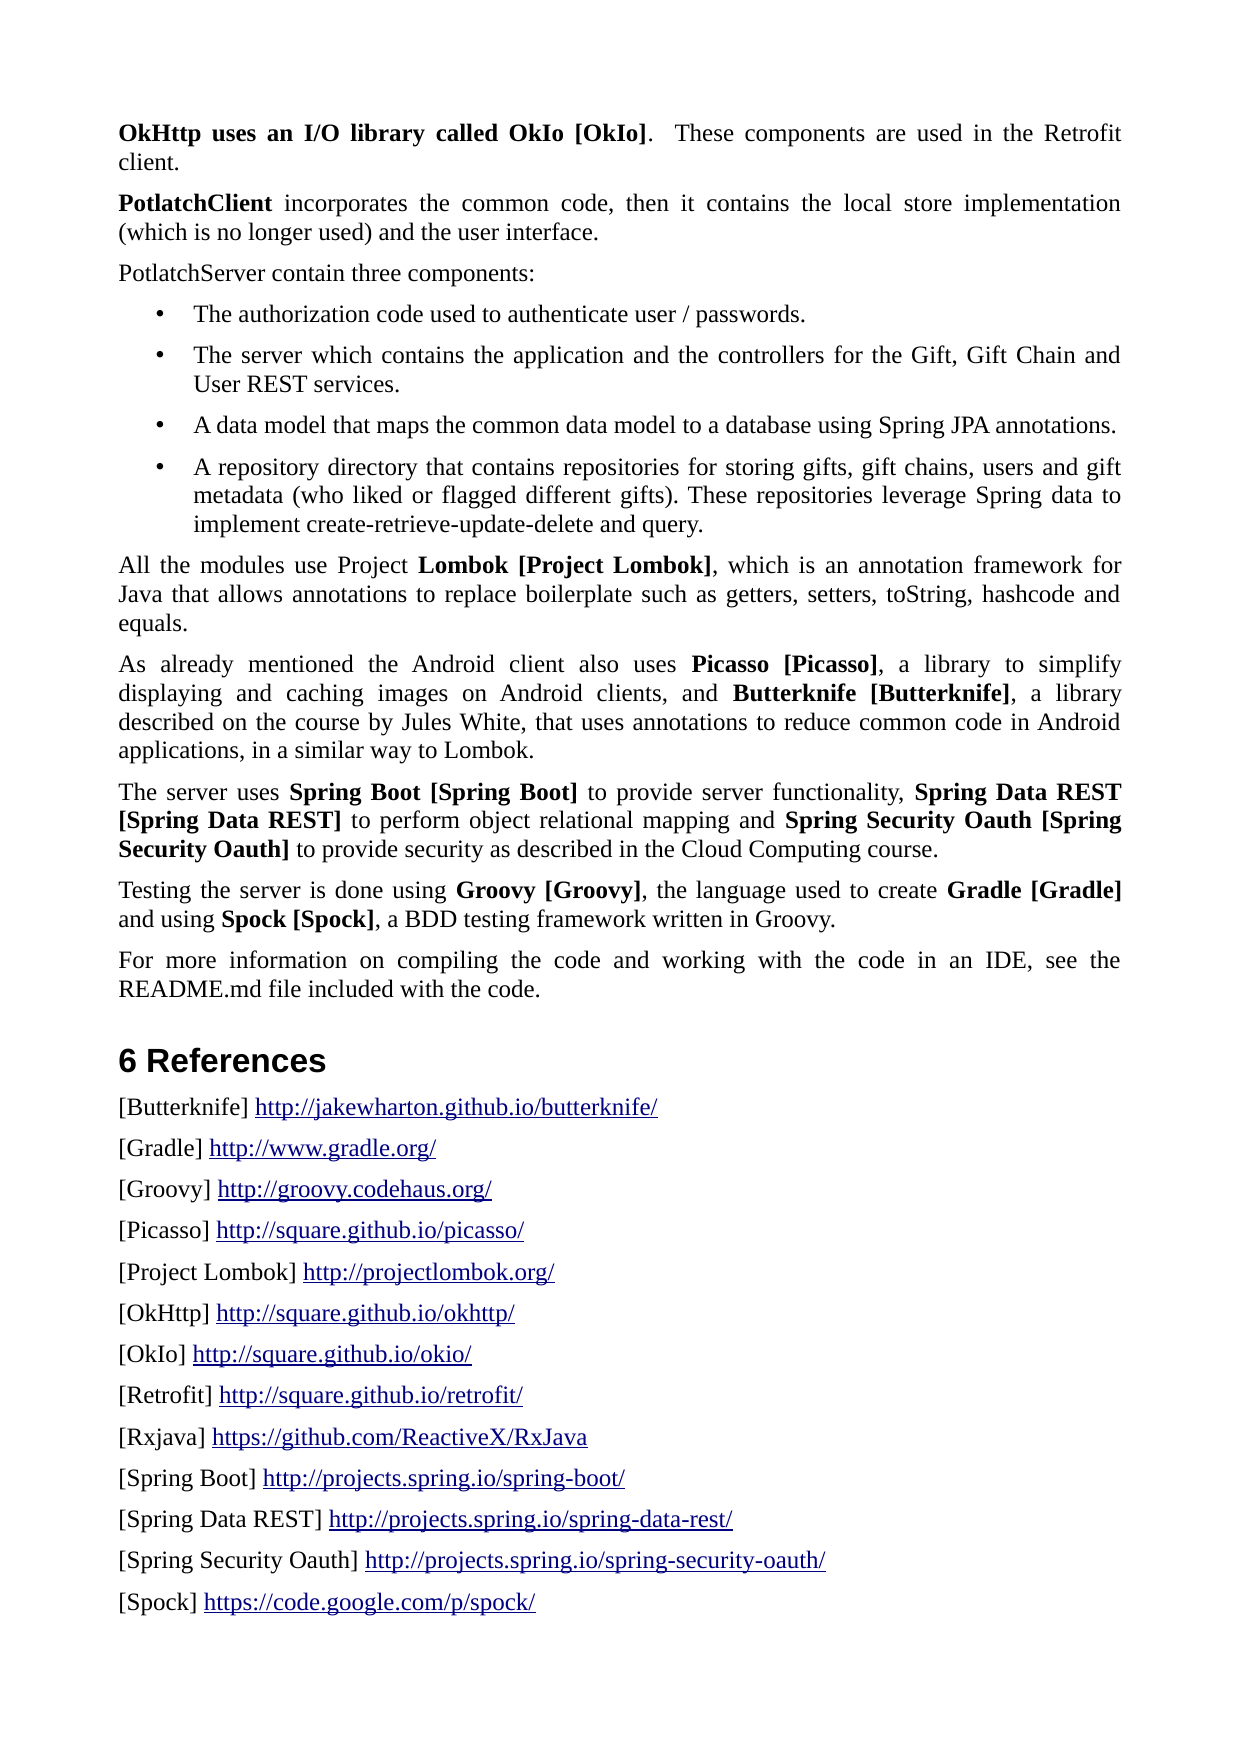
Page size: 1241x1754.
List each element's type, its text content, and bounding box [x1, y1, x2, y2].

list A data model that maps the common data model to a database using Spring JPA annotations. [156, 411, 1122, 439]
text [Gradle] http://www.gradle.org/ [118, 1133, 1122, 1162]
text PotlatchClient incorporates the common code, then it contains the local store implementation (which is no longer used) and the user interface. [118, 188, 1122, 246]
text All the modules use Project Lombok [Project Lombok], which is an annotation framework for Java that allows annotations to replace boilerplate such as getters, setters, toString, hashcode and equals. [118, 551, 1122, 637]
list A repository directory that contains repositories for storing gifts, gift chains, users and gift metadata (who liked or flagged different gifts). These repositories leverage Spring data to implement create-retrieve-update-delete and query. [156, 452, 1122, 538]
text [Groovy] http://groovy.codehaus.org/ [118, 1174, 1122, 1203]
text [Rxjava] https://github.com/ReactiveX/RxJava [118, 1422, 1122, 1451]
text For more information on compiling the code and working with the code in an IDE, see the README.md file included with the code. [118, 946, 1122, 1003]
text As already mentioned the Android client also uses Picasso [Picasso], a library to simplify displaying and caching images on Android clients, and Butterknife [Butterknife], a library described on the course by Jules White, that uses annotations to reduce common code in Android applications, in a similar way to Lombok. [118, 649, 1122, 764]
subtitle 6 References [118, 1041, 1122, 1079]
text [Spring Data REST] http://projects.spring.io/spring-data-rest/ [118, 1504, 1122, 1533]
text [Spring Boot] http://projects.spring.io/spring-boot/ [118, 1463, 1122, 1492]
list The authorization code used to authenticate user / passwords. [156, 299, 1122, 328]
text The server uses Spring Boot [Spring Boot] to provide server functionality, Spring Data REST [Spring Data REST] to perform object relational mapping and Spring Security Oauth [Spring Security Oauth] to provide security as described in the Cloud Computing course. [118, 777, 1122, 863]
text [OkIo] http://square.github.io/okio/ [118, 1339, 1122, 1368]
text PotlatchServer contain three components: [118, 258, 1122, 287]
text [Picasso] http://square.github.io/picasso/ [118, 1216, 1122, 1244]
text [Spring Security Oauth] http://projects.spring.io/spring-security-oauth/ [118, 1546, 1122, 1574]
text [Butterknife] http://jakewharton.github.io/butterknife/ [118, 1092, 1122, 1121]
text [OkHttp] http://square.github.io/okhttp/ [118, 1298, 1122, 1327]
text OkHttp uses an I/O library called OkIo [OkIo]. These components are used in the Retrofit client. [118, 118, 1122, 176]
list The server which contains the application and the controllers for the Gift, Gift Chain and User REST services. [156, 341, 1122, 398]
text [Spock] https://code.google.com/p/spock/ [118, 1587, 1122, 1616]
text Testing the server is done using Groovy [Groovy], the language used to create Gradle [Gradle] and using Spock [Spock], a BDD testing framework written in Groovy. [118, 876, 1122, 933]
text [Retrofit] http://square.github.io/retrofit/ [118, 1381, 1122, 1409]
text [Project Lombok] http://projectlombok.org/ [118, 1257, 1122, 1286]
